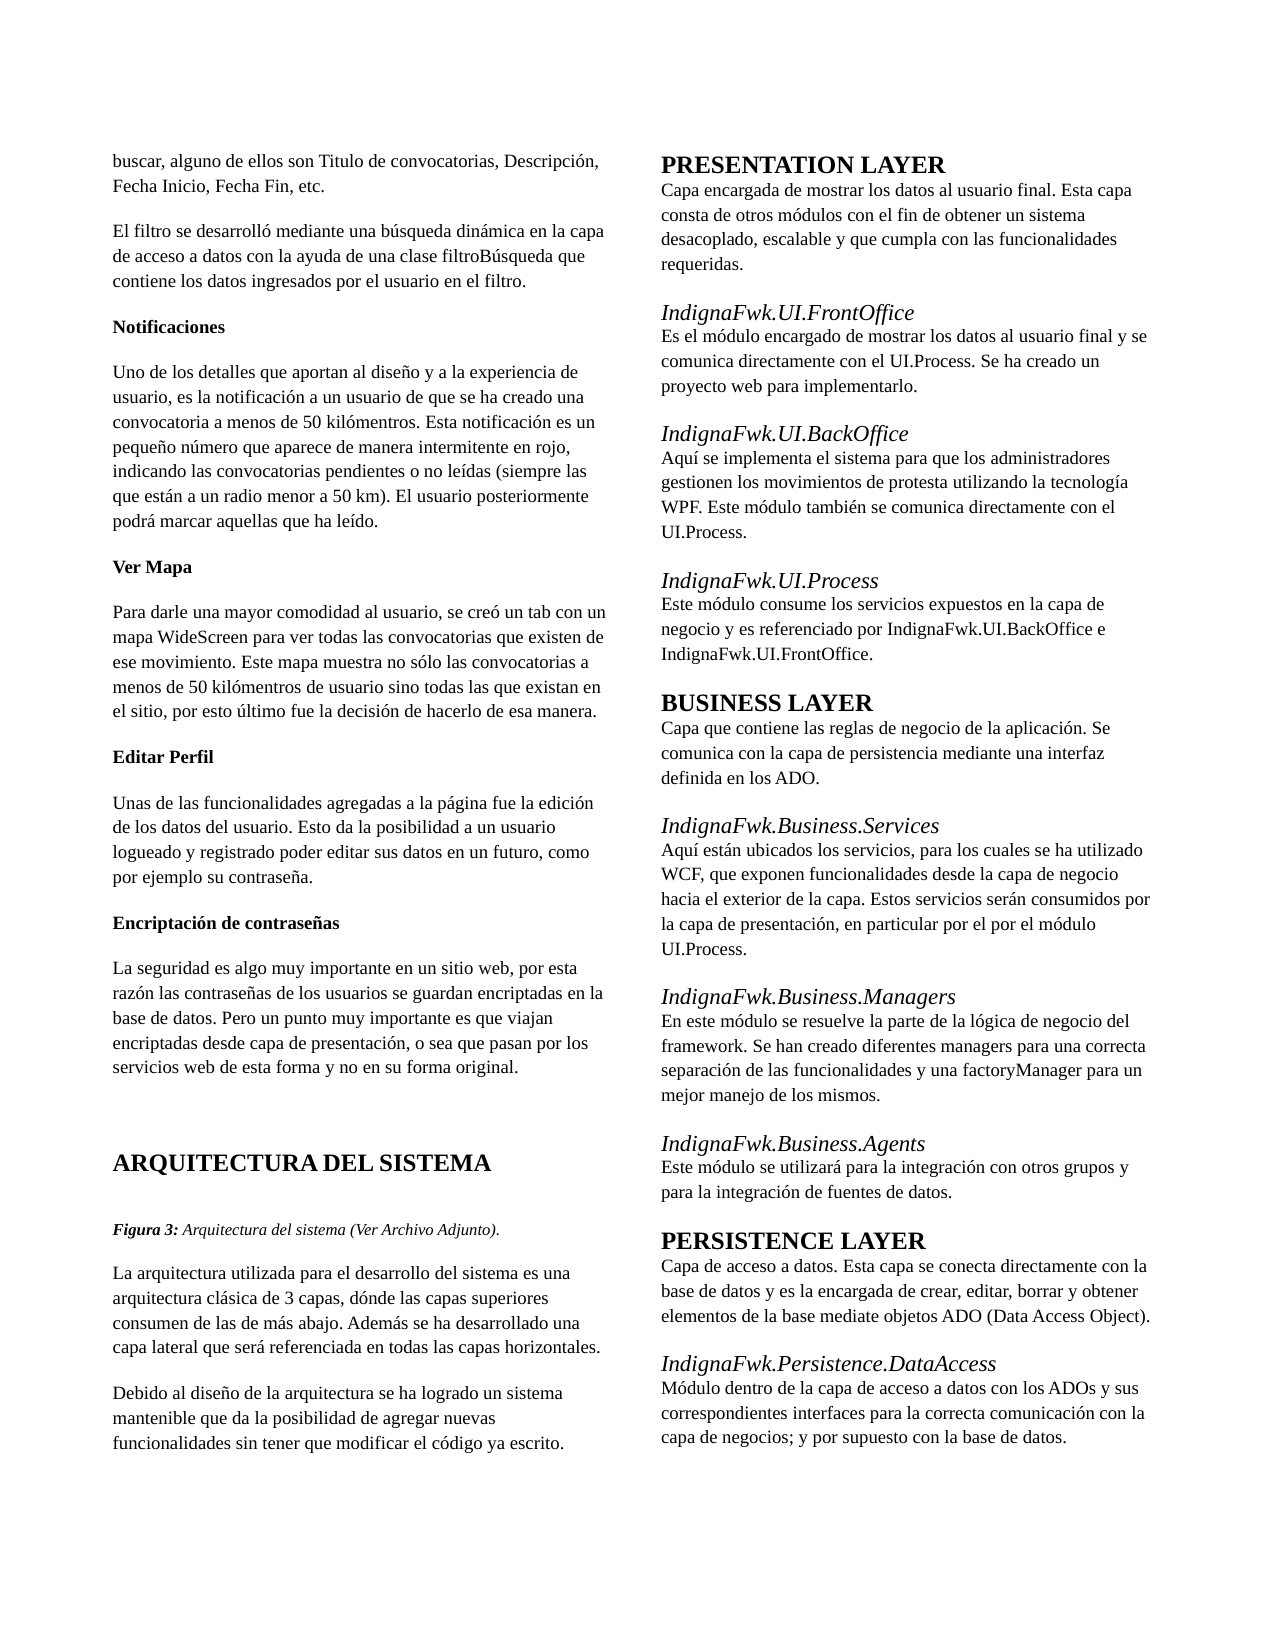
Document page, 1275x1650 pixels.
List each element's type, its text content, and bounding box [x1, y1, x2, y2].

text Este módulo se utilizará para la integración con otros grupos y para la integración de fuentes de datos. [661, 1156, 1162, 1202]
text Módulo dentro de la capa de acceso a datos con los ADOs y sus correspondientes interfaces para la correcta comunicación con la capa de negocios; y por supuesto con la base de datos. [661, 1377, 1162, 1448]
text Editar Perfil [112, 746, 607, 768]
subtitle IndignaFwk.Business.Managers [661, 983, 1162, 1010]
text Es el módulo encargado de mostrar los datos al usuario final y se comunica directamente con el UI.Process. Se ha creado un proyecto web para implementarlo. [661, 325, 1162, 396]
text buscar, alguno de ellos son Titulo de convocatorias, Descripción, Fecha Inicio, Fecha Fin, etc. [112, 150, 607, 196]
subtitle BUSINESS LAYER [661, 688, 1162, 717]
text La arquitectura utilizada para el desarrollo del sistema es una arquitectura clásica de 3 capas, dónde las capas superiores consumen de las de más abajo. Además se ha desarrollado una capa lateral que será referenciada en todas las capas horizontales. [112, 1262, 607, 1358]
subtitle IndignaFwk.Persistence.DataAccess [661, 1350, 1162, 1377]
text En este módulo se resuelve la parte de la lógica de negocio del framework. Se han creado diferentes managers para una correcta separación de las funcionalidades y una factoryManager para un mejor manejo de los mismos. [661, 1010, 1162, 1106]
text Uno de los detalles que aportan al diseño y a la experiencia de usuario, es la notificación a un usuario de que se ha creado una convocatoria a menos de 50 kilómentros. Esta notificación es un pequeño número que aparece de manera intermitente en rojo, indicando las convocatorias pendientes o no leídas (siempre las que están a un radio menor a 50 km). El usuario posteriormente podrá marcar aquellas que ha leído. [112, 361, 607, 532]
text La seguridad es algo muy importante en un sitio web, por esta razón las contraseñas de los usuarios se guardan encriptadas en la base de datos. Pero un punto muy importante es que viajan encriptadas desde capa de presentación, o sea que pasan por los servicios web de esta forma y no en su forma original. [112, 957, 607, 1078]
text Notificaciones [112, 316, 607, 337]
text Unas de las funcionalidades agregadas a la página fue la edición de los datos del usuario. Esto da la posibilidad a un usuario logueado y registrado poder editar sus datos en un futuro, como por ejemplo su contraseña. [112, 792, 607, 888]
subtitle IndignaFwk.UI.FrontOffice [661, 299, 1162, 325]
subtitle IndignaFwk.UI.Process [661, 567, 1162, 593]
text Para darle una mayor comodidad al usuario, se creó un tab con un mapa WideScreen para ver todas las convocatorias que existen de ese movimiento. Este mapa muestra no sólo las convocatorias a menos de 50 kilómentros de usuario sino todas las que existan en el sitio, por esto último fue la decisión de hacerlo de esa manera. [112, 601, 607, 722]
subtitle PERSISTENCE LAYER [661, 1226, 1162, 1255]
text Este módulo consume los servicios expuestos en la capa de negocio y es referenciado por IndignaFwk.UI.BackOffice e IndignaFwk.UI.FrontOffice. [661, 593, 1162, 664]
text Encriptación de contraseñas [112, 912, 607, 933]
text Figura 3: Arquitectura del sistema (Ver Archivo Adjunto). [112, 1219, 607, 1238]
subtitle IndignaFwk.Business.Agents [661, 1130, 1162, 1156]
text Capa de acceso a datos. Esta capa se conecta directamente con la base de datos y es la encargada de crear, editar, borrar y obtener elementos de la base mediate objetos ADO (Data Access Object). [661, 1255, 1162, 1326]
subtitle IndignaFwk.Business.Services [661, 812, 1162, 838]
text Aquí se implementa el sistema para que los administradores gestionen los movimientos de protesta utilizando la tecnología WPF. Este módulo también se comunica directamente con el UI.Process. [661, 447, 1162, 543]
text Ver Mapa [112, 556, 607, 577]
text Capa que contiene las reglas de negocio de la aplicación. Se comunica con la capa de persistencia mediante una interfaz definida en los ADO. [661, 717, 1162, 788]
text Debido al diseño de la arquitectura se ha logrado un sistema mantenible que da la posibilidad de agregar nuevas funcionalidades sin tener que modificar el código ya escrito. [112, 1382, 607, 1453]
subtitle PRESENTATION LAYER [661, 150, 1162, 179]
text El filtro se desarrolló mediante una búsqueda dinámica en la capa de acceso a datos con la ayuda de una clase filtroBúsqueda que contiene los datos ingresados por el usuario en el filtro. [112, 220, 607, 292]
text Aquí están ubicados los servicios, para los cuales se ha utilizado WCF, que exponen funcionalidades desde la capa de negocio hacia el exterior de la capa. Estos servicios serán consumidos por la capa de presentación, en particular por el por el módulo UI.Process. [661, 838, 1162, 959]
subtitle ARQUITECTURA DEL SISTEMA [112, 1148, 607, 1176]
subtitle IndignaFwk.UI.BackOffice [661, 420, 1162, 447]
text Capa encargada de mostrar los datos al usuario final. Esta capa consta de otros módulos con el fin de obtener un sistema desacoplado, escalable y que cumpla con las funcionalidades requeridas. [661, 179, 1162, 275]
